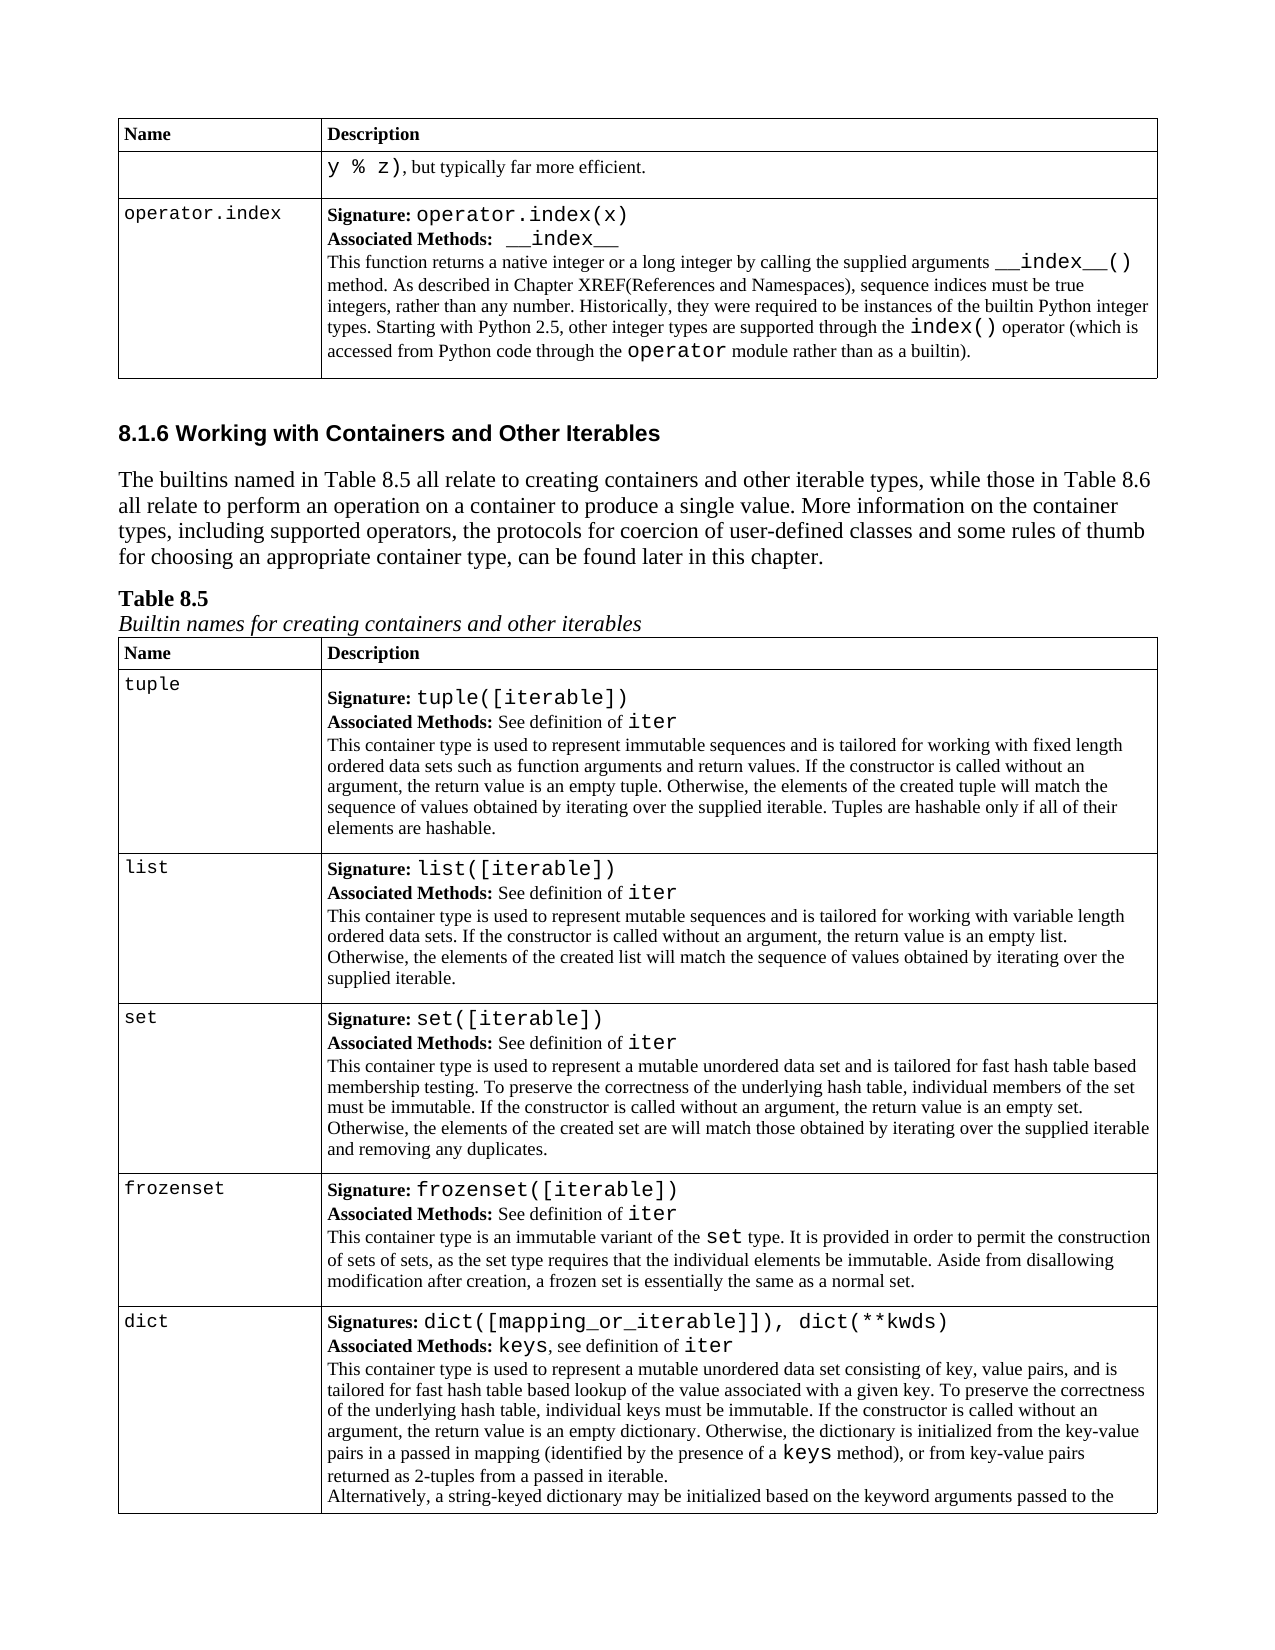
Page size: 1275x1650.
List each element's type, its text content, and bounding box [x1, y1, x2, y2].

table_cell Signatures: dict([mapping_or_iterable]]), dict(**kwds) Associated Methods: keys, see definition of iter This container type is used to represent a mutable unordered data set consisting of key, value pairs, and is tailored for fast hash table based lookup of the value associated with a given key. To preserve the correctness of the underlying hash table, individual keys must be immutable. If the constructor is called without an argument, the return value is an empty dictionary. Otherwise, the dictionary is initialized from the key-value pairs in a passed in mapping (identified by the presence of a keys method), or from key-value pairs returned as 2-tuples from a passed in iterable. Alternatively, a string-keyed dictionary may be initialized based on the keyword arguments passed to the [322, 1307, 1157, 1512]
table_cell y % z), but typically far more efficient. [322, 152, 1157, 198]
table_cell Signature: frozenset([iterable]) Associated Methods: See definition of iter This container type is an immutable variant of the set type. It is provided in order to permit the construction of sets of sets, as the set type requires that the individual elements be immutable. Aside from disallowing modification after creation, a frozen set is essentially the same as a normal set. [322, 1174, 1157, 1306]
text Builtin names for creating containers and other iterables [118, 611, 1157, 637]
table_cell set [119, 1004, 321, 1173]
text Table 8.5 [118, 586, 1157, 611]
table_header Description [322, 119, 1157, 151]
table_cell Signature: tuple([iterable]) Associated Methods: See definition of iter This container type is used to represent immutable sequences and is tailored for working with fixed length ordered data sets such as function arguments and return values. If the constructor is called without an argument, the return value is an empty tuple. Otherwise, the elements of the created tuple will match the sequence of values obtained by iterating over the supplied iterable. Tuples are hashable only if all of their elements are hashable. [322, 670, 1157, 852]
table_header Name [119, 119, 321, 151]
table_cell dict [119, 1307, 321, 1512]
table_cell tuple [119, 670, 321, 852]
table_cell operator.index [119, 199, 321, 378]
table_cell Signature: set([iterable]) Associated Methods: See definition of iter This container type is used to represent a mutable unordered data set and is tailored for fast hash table based membership testing. To preserve the correctness of the underlying hash table, individual members of the set must be immutable. If the constructor is called without an argument, the return value is an empty set. Otherwise, the elements of the created set are will match those obtained by iterating over the supplied iterable and removing any duplicates. [322, 1004, 1157, 1173]
table_cell list [119, 854, 321, 1002]
text The builtins named in Table 8.5 all relate to creating containers and other iterable types, while those in Table 8.6 all relate to perform an operation on a container to produce a single value. More information on the container types, including supported operators, the protocols for coercion of user-defined classes and some rules of thumb for choosing an appropriate container type, can be found later in this chapter. [118, 467, 1157, 569]
subtitle 8.1.6 Working with Containers and Other Iterables [118, 415, 1157, 447]
table_cell Signature: operator.index(x) Associated Methods: __index__ This function returns a native integer or a long integer by calling the supplied arguments __index__() method. As described in Chapter XREF(References and Namespaces), sequence indices must be true integers, rather than any number. Historically, they were required to be instances of the builtin Python integer types. Starting with Python 2.5, other integer types are supported through the index() operator (which is accessed from Python code through the operator module rather than as a builtin). [322, 199, 1157, 378]
table_cell [119, 152, 321, 198]
table_cell Signature: list([iterable]) Associated Methods: See definition of iter This container type is used to represent mutable sequences and is tailored for working with variable length ordered data sets. If the constructor is called without an argument, the return value is an empty list. Otherwise, the elements of the created list will match the sequence of values obtained by iterating over the supplied iterable. [322, 854, 1157, 1002]
table_header Description [322, 638, 1157, 669]
table_header Name [119, 638, 321, 669]
table_cell frozenset [119, 1174, 321, 1306]
